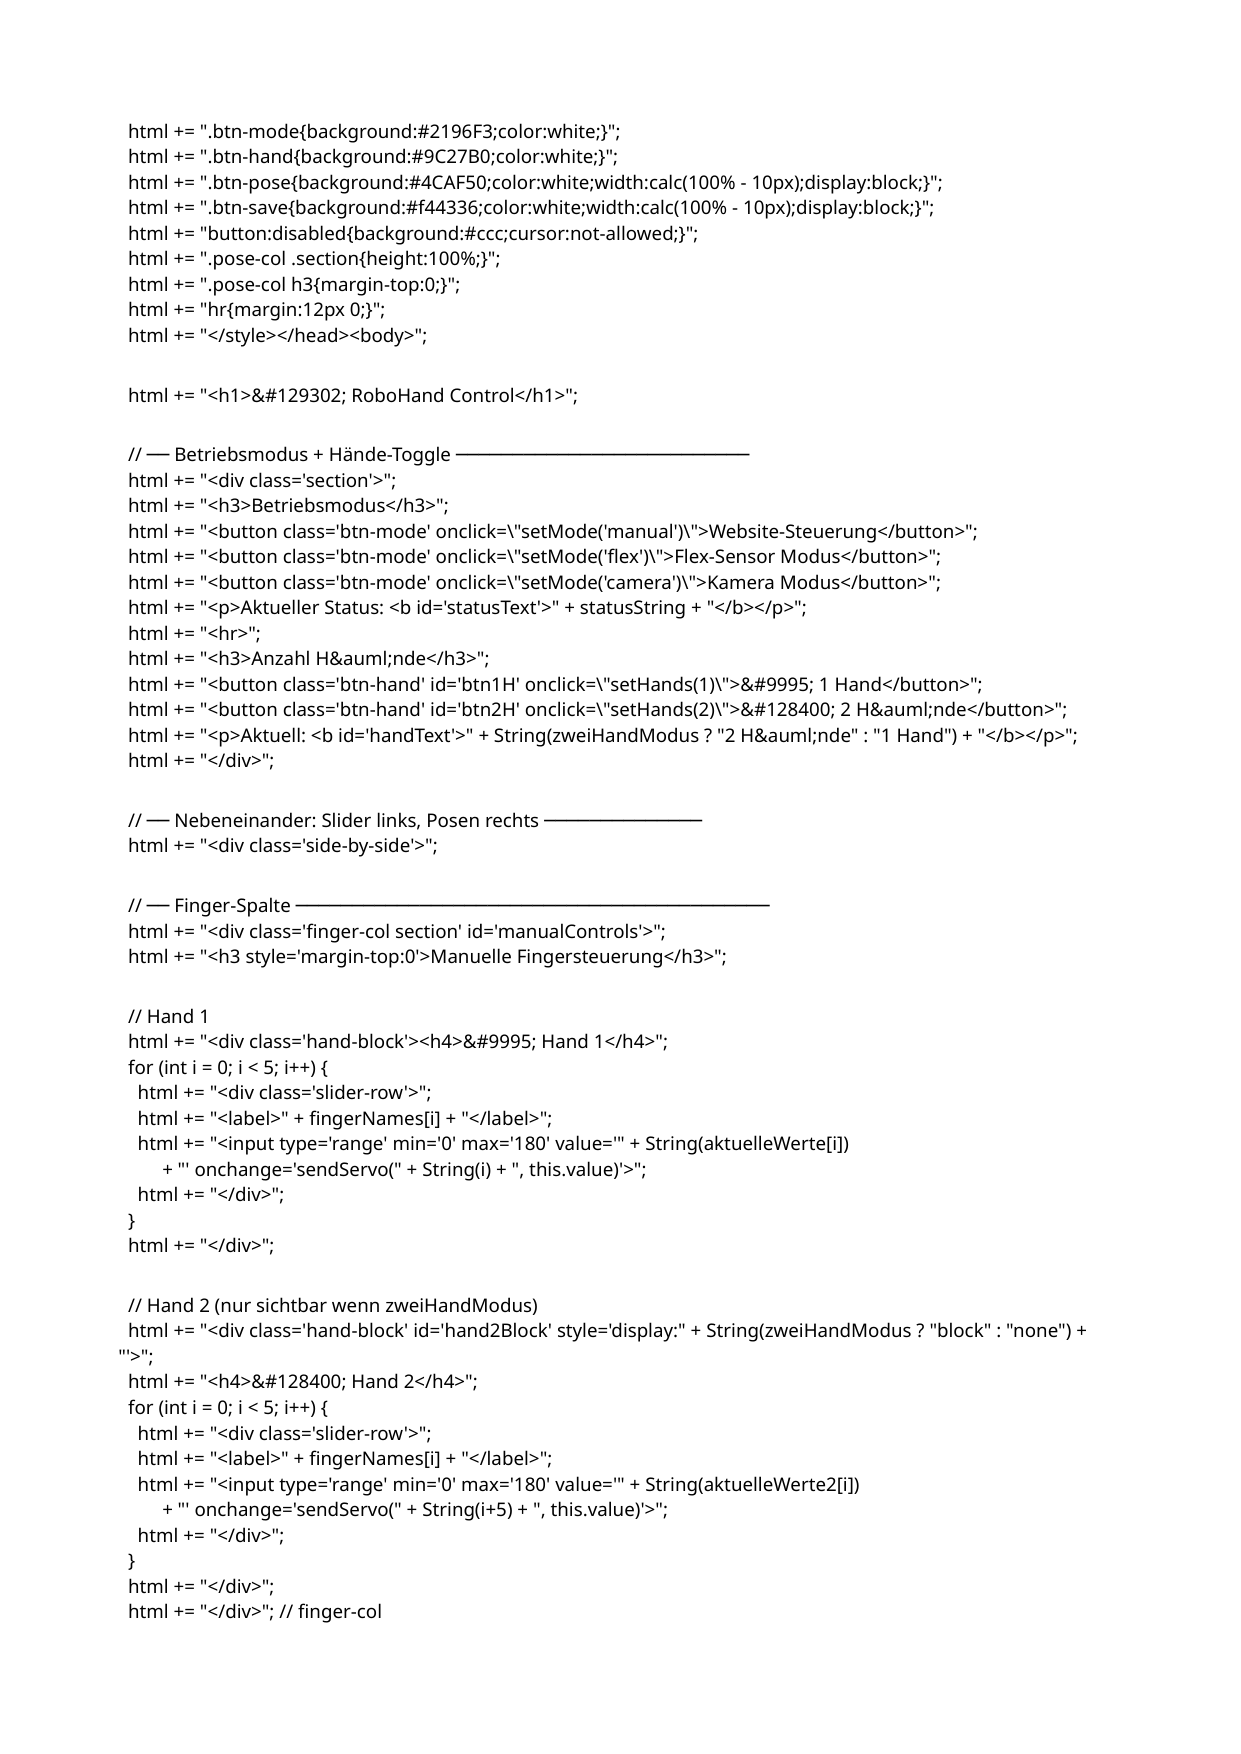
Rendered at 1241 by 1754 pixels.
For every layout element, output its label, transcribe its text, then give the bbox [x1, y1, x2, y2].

text html += "</div>"; [118, 1573, 1122, 1598]
text html += "<h4>&#128400; Hand 2</h4>"; [118, 1369, 1122, 1394]
text html += "<div class='section'>"; [118, 467, 1122, 492]
text html += "hr{margin:12px 0;}"; [118, 297, 1122, 322]
text html += "</div>"; [118, 748, 1122, 773]
text html += "<h3>Anzahl H&auml;nde</h3>"; [118, 646, 1122, 671]
text html += "<h3 style='margin-top:0'>Manuelle Fingersteuerung</h3>"; [118, 943, 1122, 969]
text html += ".pose-col h3{margin-top:0;}"; [118, 271, 1122, 297]
text html += "</div>"; [118, 1233, 1122, 1258]
text html += "<button class='btn-hand' id='btn1H' onclick=\"setHands(1)\">&#9995; 1 Hand</button>"; [118, 671, 1122, 697]
text html += "<div class='hand-block'><h4>&#9995; Hand 1</h4>"; [118, 1028, 1122, 1054]
text html += ".btn-hand{background:#9C27B0;color:white;}"; [118, 144, 1122, 169]
text } [118, 1207, 1122, 1233]
text html += "<p>Aktuell: <b id='handText'>" + String(zweiHandModus ? "2 H&auml;nde" : "1 Hand") + "</b></p>"; [118, 722, 1122, 748]
text html += "</div>"; // finger-col [118, 1598, 1122, 1624]
text html += "<div class='side-by-side'>"; [118, 833, 1122, 858]
text for (int i = 0; i < 5; i++) { [118, 1394, 1122, 1420]
text + "' onchange='sendServo(" + String(i) + ", this.value)'>"; [118, 1156, 1122, 1182]
text html += "<div class='hand-block' id='hand2Block' style='display:" + String(zweiHandModus ? "block" : "none") + "'>"; [118, 1318, 1122, 1369]
text html += ".btn-pose{background:#4CAF50;color:white;width:calc(100% - 10px);display:block;}"; [118, 169, 1122, 195]
text html += "<input type='range' min='0' max='180' value='" + String(aktuelleWerte2[i]) [118, 1471, 1122, 1496]
text html += "<label>" + fingerNames[i] + "</label>"; [118, 1445, 1122, 1471]
text // ── Finger-Spalte ────────────────────────────────────────── [118, 892, 1122, 918]
text // ── Betriebsmodus + Hände-Toggle ────────────────────────── [118, 441, 1122, 467]
text html += "</div>"; [118, 1182, 1122, 1207]
text html += "<label>" + fingerNames[i] + "</label>"; [118, 1105, 1122, 1131]
text html += "<button class='btn-mode' onclick=\"setMode('camera')\">Kamera Modus</button>"; [118, 569, 1122, 594]
text for (int i = 0; i < 5; i++) { [118, 1054, 1122, 1079]
text + "' onchange='sendServo(" + String(i+5) + ", this.value)'>"; [118, 1496, 1122, 1522]
text html += "</style></head><body>"; [118, 322, 1122, 348]
text html += "<div class='slider-row'>"; [118, 1420, 1122, 1445]
text html += "<h3>Betriebsmodus</h3>"; [118, 492, 1122, 518]
text html += "<div class='finger-col section' id='manualControls'>"; [118, 918, 1122, 943]
text html += "<button class='btn-hand' id='btn2H' onclick=\"setHands(2)\">&#128400; 2 H&auml;nde</button>"; [118, 697, 1122, 722]
text html += "<p>Aktueller Status: <b id='statusText'>" + statusString + "</b></p>"; [118, 594, 1122, 620]
text // ── Nebeneinander: Slider links, Posen rechts ────────────── [118, 807, 1122, 833]
text html += ".pose-col .section{height:100%;}"; [118, 246, 1122, 271]
text html += "<div class='slider-row'>"; [118, 1079, 1122, 1105]
text html += "<button class='btn-mode' onclick=\"setMode('manual')\">Website-Steuerung</button>"; [118, 518, 1122, 543]
text html += "button:disabled{background:#ccc;cursor:not-allowed;}"; [118, 220, 1122, 246]
text // Hand 1 [118, 1003, 1122, 1028]
text } [118, 1547, 1122, 1573]
text html += "</div>"; [118, 1522, 1122, 1547]
text html += "<h1>&#129302; RoboHand Control</h1>"; [118, 382, 1122, 407]
text html += ".btn-save{background:#f44336;color:white;width:calc(100% - 10px);display:block;}"; [118, 195, 1122, 220]
text html += ".btn-mode{background:#2196F3;color:white;}"; [118, 118, 1122, 144]
text html += "<input type='range' min='0' max='180' value='" + String(aktuelleWerte[i]) [118, 1131, 1122, 1156]
text // Hand 2 (nur sichtbar wenn zweiHandModus) [118, 1292, 1122, 1318]
text html += "<hr>"; [118, 620, 1122, 646]
text html += "<button class='btn-mode' onclick=\"setMode('flex')\">Flex-Sensor Modus</button>"; [118, 543, 1122, 569]
